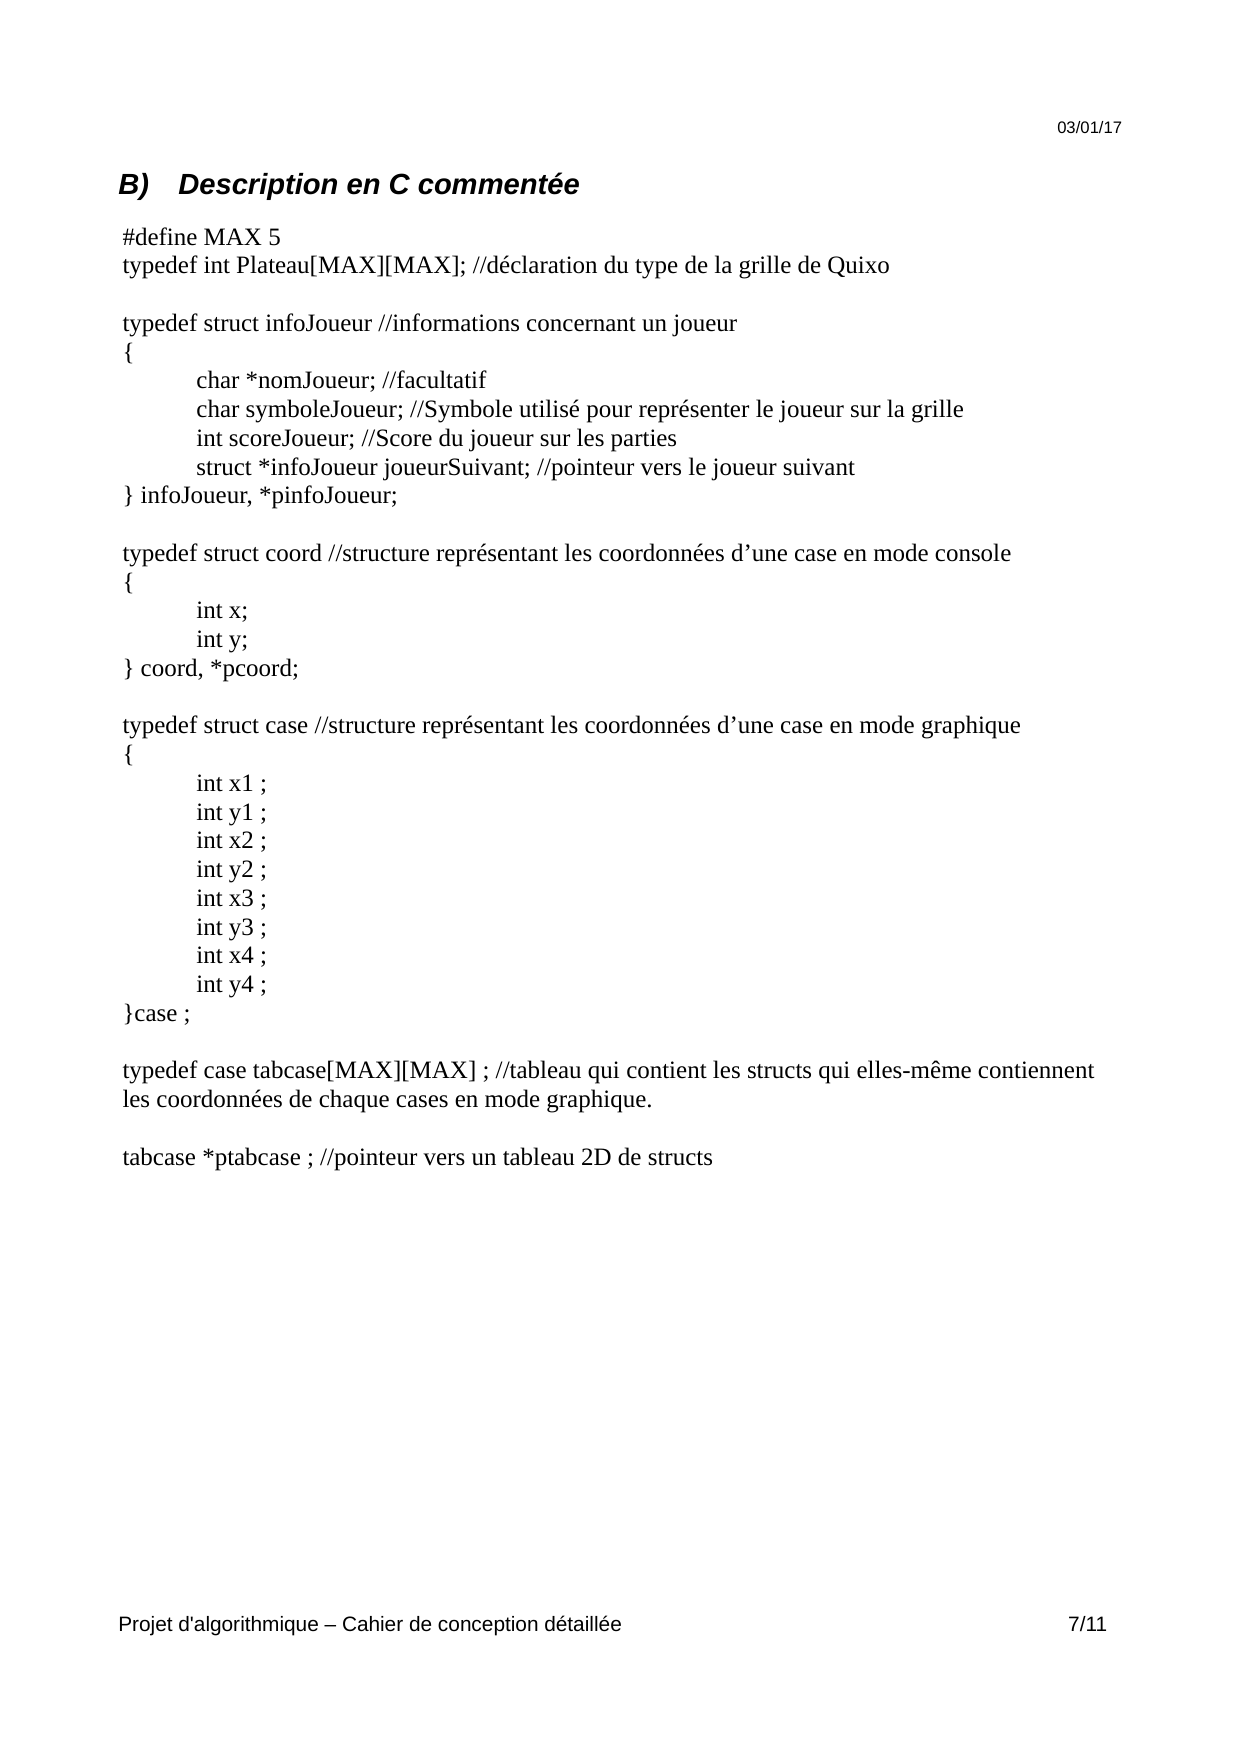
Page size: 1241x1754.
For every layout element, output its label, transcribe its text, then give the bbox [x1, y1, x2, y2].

subtitle Description en C commentée [118, 167, 1122, 200]
